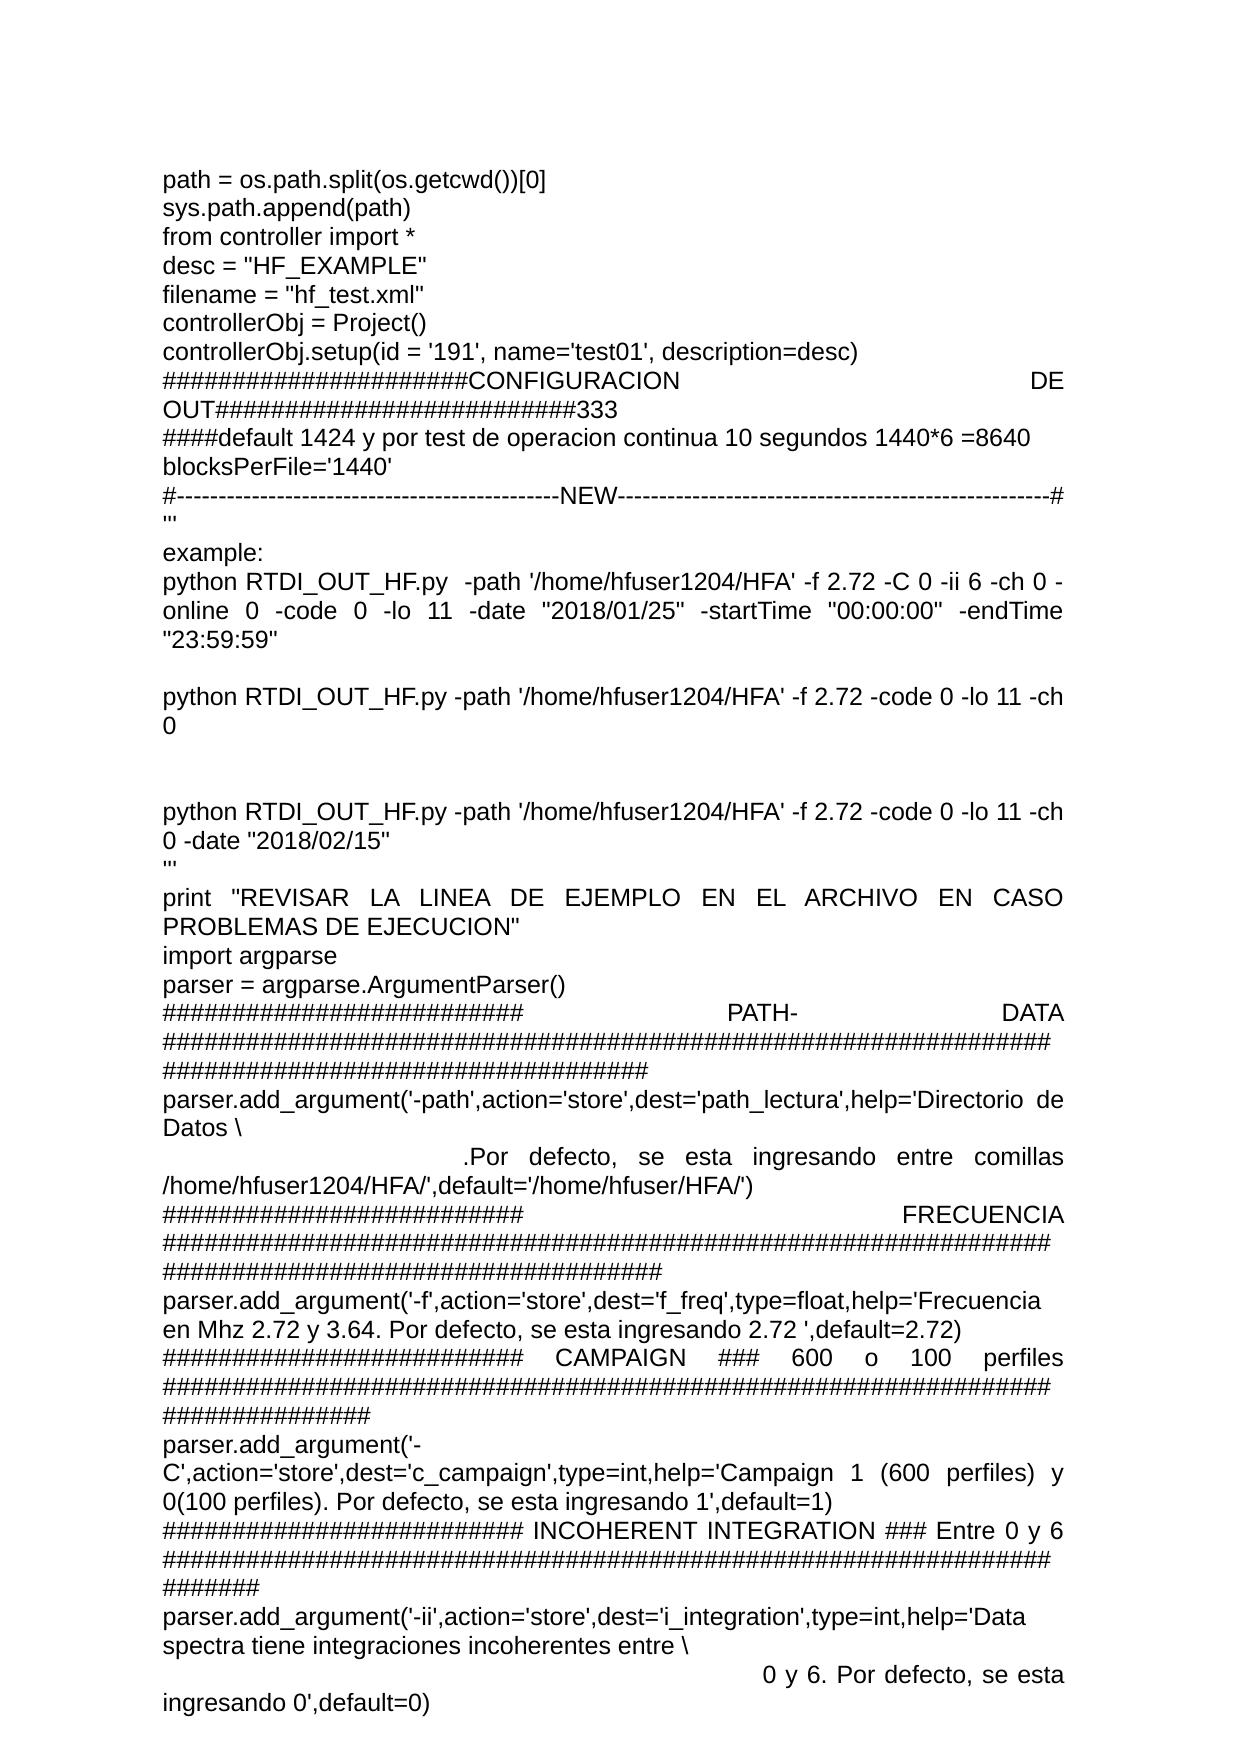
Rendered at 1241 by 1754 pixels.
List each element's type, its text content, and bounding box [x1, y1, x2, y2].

text 0 y 6. Por defecto, se esta ingresando 0',default=0) [162, 1659, 1065, 1717]
text parser = argparse.ArgumentParser() [162, 969, 1065, 998]
text path = os.path.split(os.getcwd())[0] [162, 164, 1065, 193]
text ########################## INCOHERENT INTEGRATION ### Entre 0 y 6 ####################################################################### [162, 1516, 1065, 1602]
text controllerObj.setup(id = '191', name='test01', description=desc) [162, 337, 1065, 366]
text parser.add_argument('-f',action='store',dest='f_freq',type=float,help='Frecuencia en Mhz 2.72 y 3.64. Por defecto, se esta ingresando 2.72 ',default=2.72) [162, 1286, 1065, 1343]
text parser.add_argument('-path',action='store',dest='path_lectura',help='Directorio de Datos \ [162, 1084, 1065, 1142]
text ########################## FRECUENCIA #################################################################################################### [162, 1199, 1065, 1286]
text python RTDI_OUT_HF.py -path '/home/hfuser1204/HFA' -f 2.72 -code 0 -lo 11 -ch 0 [162, 682, 1065, 739]
text python RTDI_OUT_HF.py -path '/home/hfuser1204/HFA' -f 2.72 -C 0 -ii 6 -ch 0 -online 0 -code 0 -lo 11 -date "2018/01/25" -startTime "00:00:00" -endTime "23:59:59" [162, 567, 1065, 653]
text .Por defecto, se esta ingresando entre comillas /home/hfuser1204/HFA/',default='/home/hfuser/HFA/') [162, 1142, 1065, 1199]
text blocksPerFile='1440' [162, 452, 1065, 481]
text filename = "hf_test.xml" [162, 279, 1065, 308]
text ########################## PATH- DATA ################################################################################################### [162, 998, 1065, 1084]
text ''' [162, 854, 1065, 883]
text ''' [162, 509, 1065, 538]
text desc = "HF_EXAMPLE" [162, 251, 1065, 279]
text parser.add_argument('-C',action='store',dest='c_campaign',type=int,help='Campaign 1 (600 perfiles) y 0(100 perfiles). Por defecto, se esta ingresando 1',default=1) [162, 1429, 1065, 1516]
text controllerObj = Project() [162, 308, 1065, 337]
text from controller import * [162, 222, 1065, 251]
text ######################CONFIGURACION DE OUT##########################333 [162, 366, 1065, 423]
text parser.add_argument('-ii',action='store',dest='i_integration',type=int,help='Data spectra tiene integraciones incoherentes entre \ [162, 1602, 1065, 1659]
text ########################## CAMPAIGN ### 600 o 100 perfiles ############################################################################### [162, 1343, 1065, 1429]
text ####default 1424 y por test de operacion continua 10 segundos 1440*6 =8640 [162, 423, 1065, 452]
text print "REVISAR LA LINEA DE EJEMPLO EN EL ARCHIVO EN CASO PROBLEMAS DE EJECUCION" [162, 883, 1065, 941]
text python RTDI_OUT_HF.py -path '/home/hfuser1204/HFA' -f 2.72 -code 0 -lo 11 -ch 0 -date "2018/02/15" [162, 797, 1065, 854]
text example: [162, 538, 1065, 567]
text import argparse [162, 941, 1065, 969]
text sys.path.append(path) [162, 193, 1065, 222]
text #----------------------------------------------NEW----------------------------------------------------# [162, 481, 1065, 509]
